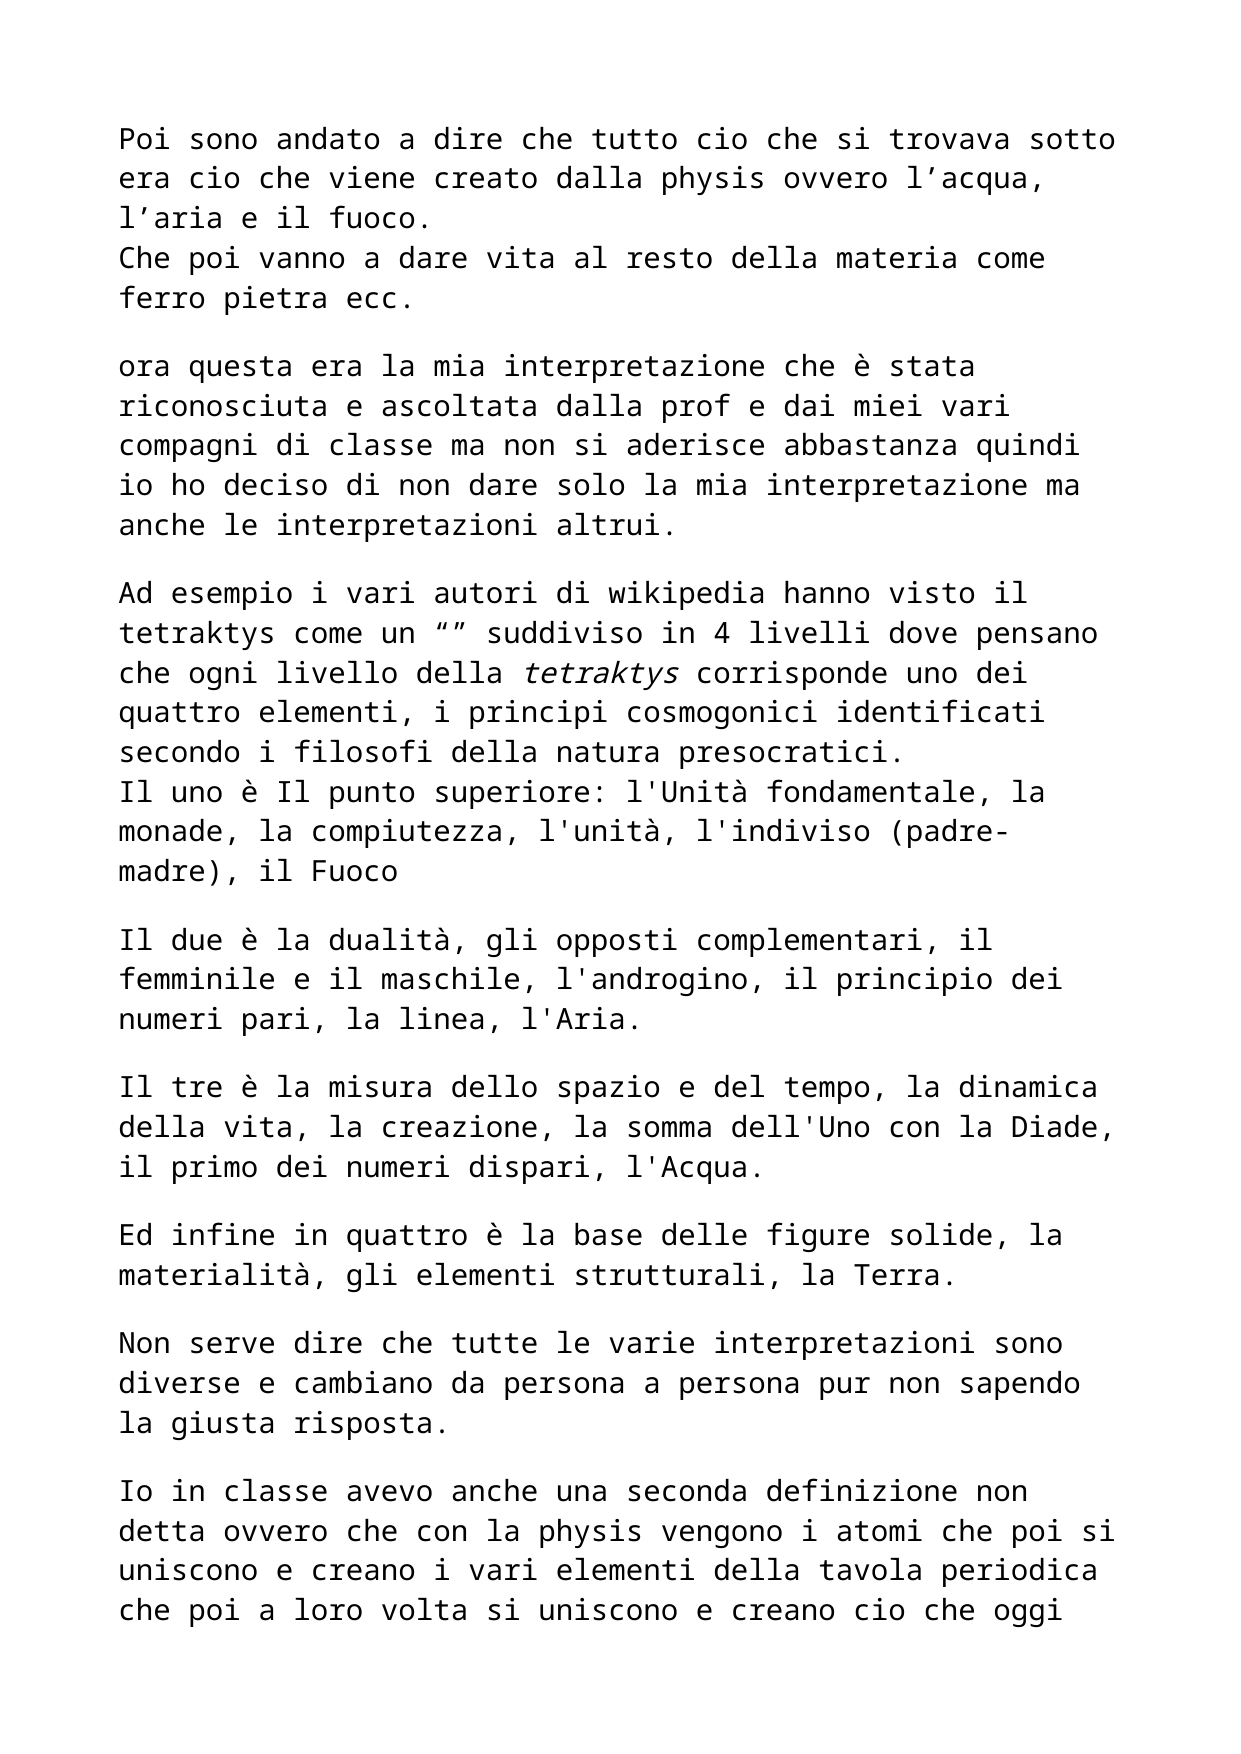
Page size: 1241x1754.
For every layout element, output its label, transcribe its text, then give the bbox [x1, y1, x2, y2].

text Il due è la dualità, gli opposti complementari, il femminile e il maschile, l'androgino, il principio dei numeri pari, la linea, l'Aria. [118, 919, 1122, 1038]
text ora questa era la mia interpretazione che è stata riconosciuta e ascoltata dalla prof e dai miei vari compagni di classe ma non si aderisce abbastanza quindi io ho deciso di non dare solo la mia interpretazione ma anche le interpretazioni altrui. [118, 345, 1122, 544]
text Poi sono andato a dire che tutto cio che si trovava sotto era cio che viene creato dalla physis ovvero l’acqua, l’aria e il fuoco. [118, 118, 1122, 237]
text Ed infine in quattro è la base delle figure solide, la materialità, gli elementi strutturali, la Terra. [118, 1214, 1122, 1294]
text Che poi vanno a dare vita al resto della materia come ferro pietra ecc. [118, 237, 1122, 317]
text Non serve dire che tutte le varie interpretazioni sono diverse e cambiano da persona a persona pur non sapendo la giusta risposta. [118, 1322, 1122, 1442]
text Ad esempio i vari autori di wikipedia hanno visto il tetraktys come un “” suddiviso in 4 livelli dove pensano che ogni livello della tetraktys corrisponde uno dei quattro elementi, i principi cosmogonici identificati secondo i filosofi della natura presocratici. [118, 572, 1122, 771]
text Il tre è la misura dello spazio e del tempo, la dinamica della vita, la creazione, la somma dell'Uno con la Diade, il primo dei numeri dispari, l'Acqua. [118, 1067, 1122, 1186]
text Il uno è Il punto superiore: l'Unità fondamentale, la monade, la compiutezza, l'unità, l'indiviso (padre-madre), il Fuoco [118, 771, 1122, 890]
text Io in classe avevo anche una seconda definizione non detta ovvero che con la physis vengono i atomi che poi si uniscono e creano i vari elementi della tavola periodica che poi a loro volta si uniscono e creano cio che oggi [118, 1470, 1122, 1629]
